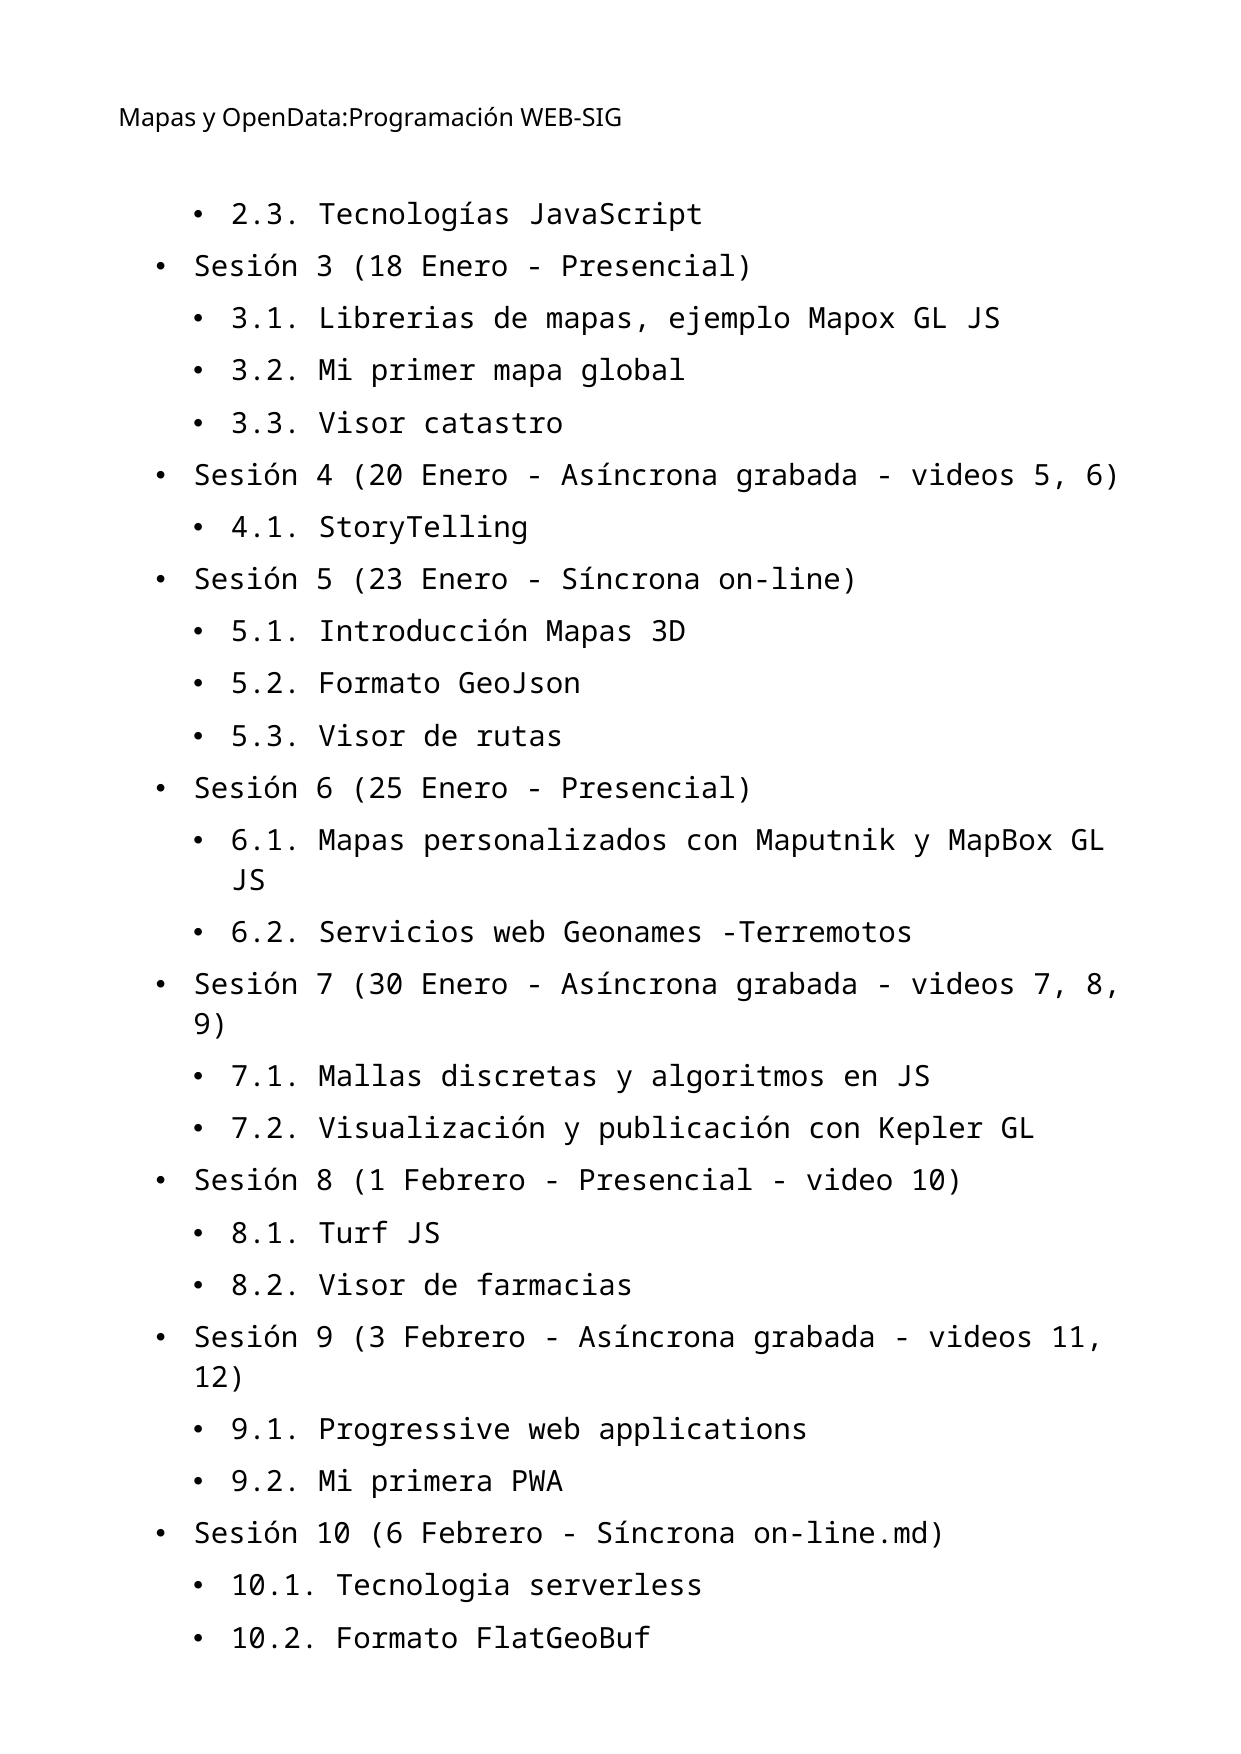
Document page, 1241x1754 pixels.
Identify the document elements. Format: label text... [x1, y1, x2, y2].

list Sesión 3 (18 Enero - Presencial) [156, 245, 1122, 285]
list Sesión 9 (3 Febrero - Asíncrona grabada - videos 11, 12) [156, 1316, 1122, 1396]
list Sesión 6 (25 Enero - Presencial) [156, 767, 1122, 807]
list 6.2. Servicios web Geonames -Terremotos [193, 911, 1122, 951]
list 5.1. Introducción Mapas 3D [193, 611, 1122, 650]
list 3.1. Librerias de mapas, ejemplo Mapox GL JS [193, 297, 1122, 337]
list 9.2. Mi primera PWA [193, 1460, 1122, 1500]
list 3.3. Visor catastro [193, 402, 1122, 442]
list Sesión 4 (20 Enero - Asíncrona grabada - videos 5, 6) [156, 454, 1122, 494]
list 9.1. Progressive web applications [193, 1408, 1122, 1448]
list 3.2. Mi primer mapa global [193, 350, 1122, 389]
list 10.1. Tecnologia serverless [193, 1565, 1122, 1604]
list 7.1. Mallas discretas y algoritmos en JS [193, 1055, 1122, 1095]
list 10.2. Formato FlatGeoBuf [193, 1617, 1122, 1657]
list Sesión 10 (6 Febrero - Síncrona on-line.md) [156, 1512, 1122, 1552]
list 6.1. Mapas personalizados con Maputnik y MapBox GL JS [193, 819, 1122, 899]
list 8.1. Turf JS [193, 1212, 1122, 1252]
list 4.1. StoryTelling [193, 506, 1122, 546]
list Sesión 7 (30 Enero - Asíncrona grabada - videos 7, 8, 9) [156, 963, 1122, 1043]
list 5.3. Visor de rutas [193, 715, 1122, 755]
list Sesión 5 (23 Enero - Síncrona on-line) [156, 558, 1122, 598]
list 7.2. Visualización y publicación con Kepler GL [193, 1107, 1122, 1147]
list 5.2. Formato GeoJson [193, 663, 1122, 702]
list 8.2. Visor de farmacias [193, 1264, 1122, 1304]
list Sesión 8 (1 Febrero - Presencial - video 10) [156, 1160, 1122, 1199]
list 2.3. Tecnologías JavaScript [193, 193, 1122, 233]
